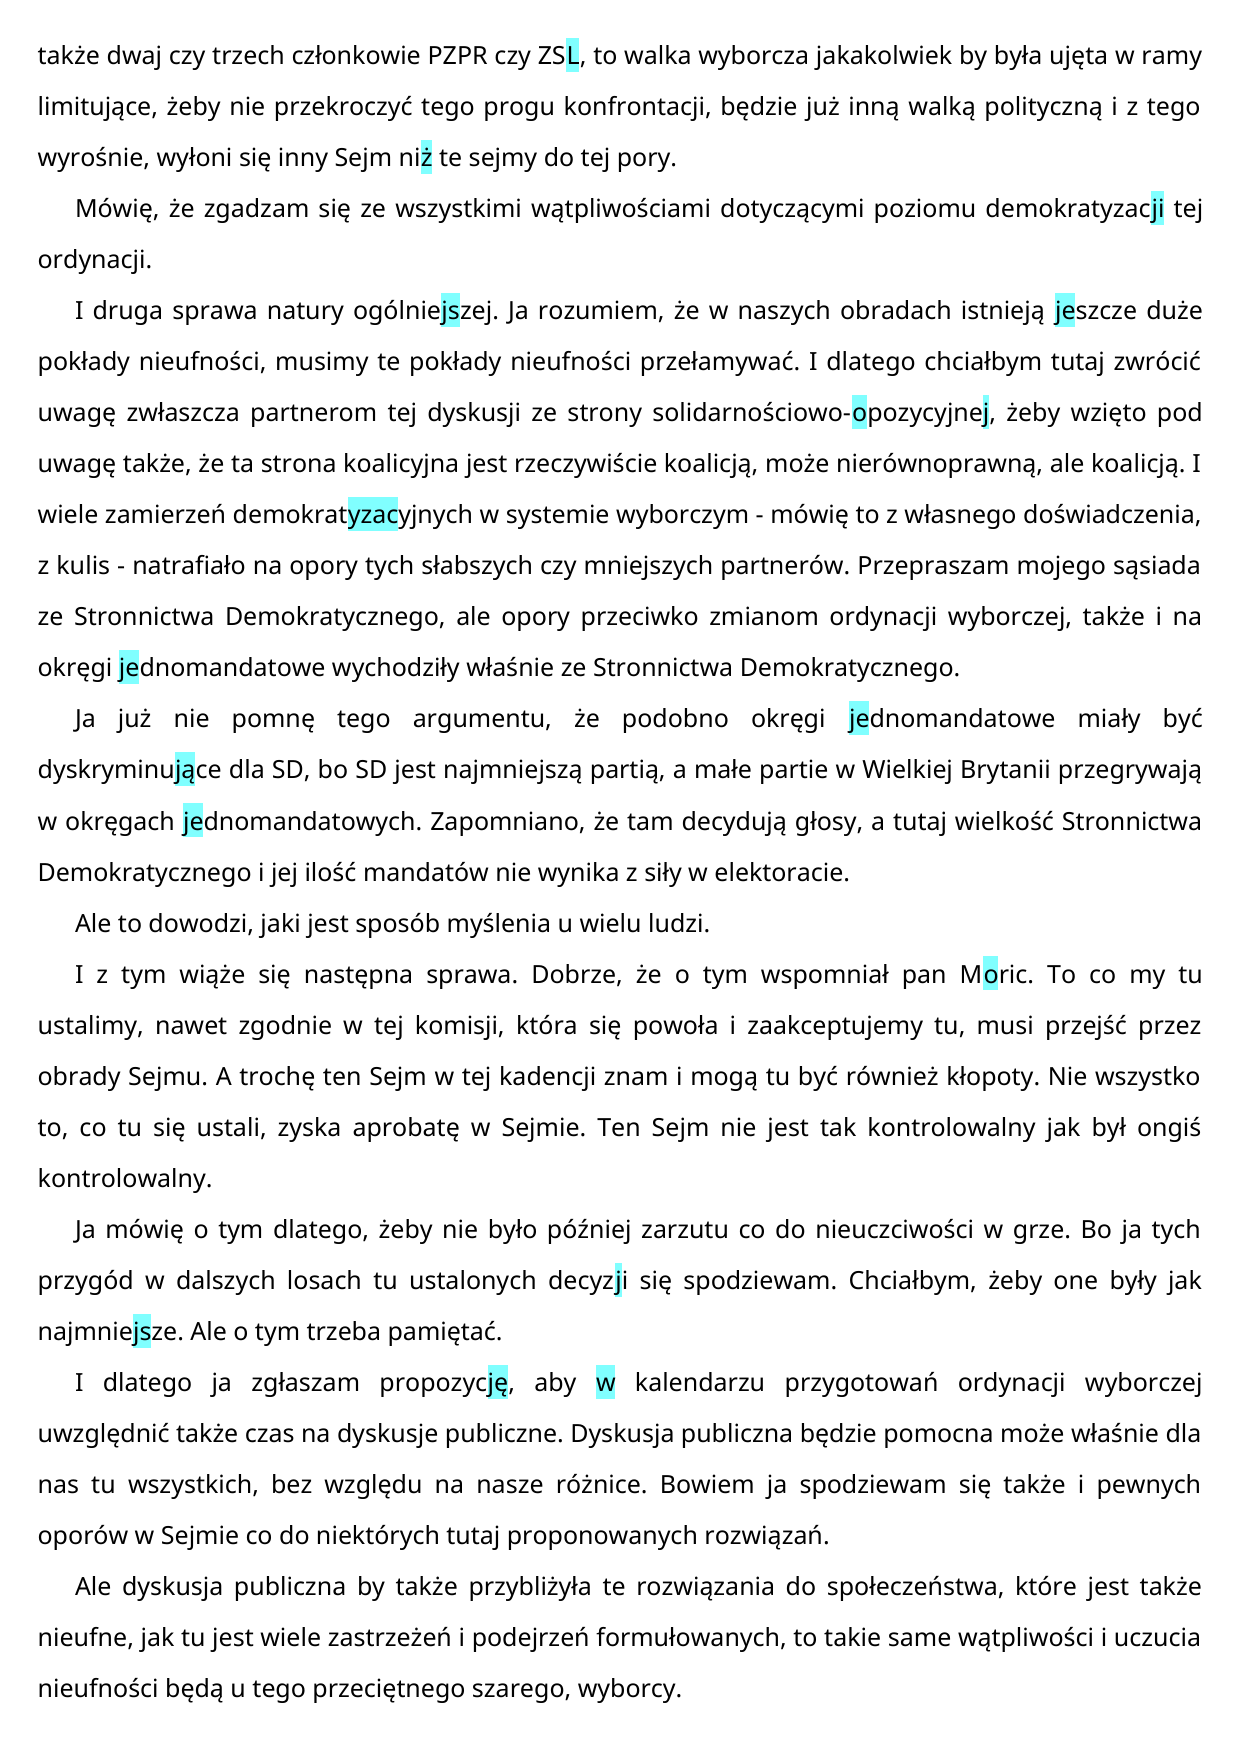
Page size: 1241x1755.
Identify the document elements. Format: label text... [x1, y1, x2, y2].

text I druga sprawa natury ogólniejszej. Ja rozumiem, że w naszych obradach istnieją jeszcze duże pokłady nieufności, musimy te pokłady nieufności przełamywać. I dlatego chciałbym tutaj zwrócić uwagę zwłaszcza partnerom tej dyskusji ze strony solidarnościowo-opozycyjnej, żeby wzięto pod uwagę także, że ta strona koalicyjna jest rzeczywiście koalicją, może nierównoprawną, ale koalicją. I wiele zamierzeń demokratyzacyjnych w systemie wyborczym - mówię to z własnego doświadczenia, z kulis - natrafiało na opory tych słabszych czy mniejszych partnerów. Przepraszam mojego sąsiada ze Stronnictwa Demokratycznego, ale opory przeciwko zmianom ordynacji wyborczej, także i na okręgi jednomandatowe wychodziły właśnie ze Stronnictwa Demokratycznego. [37, 293, 1203, 684]
text Mówię, że zgadzam się ze wszystkimi wątpliwościami dotyczącymi poziomu demokratyzacji tej ordynacji. [37, 191, 1203, 276]
text Ja już nie pomnę tego argumentu, że podobno okręgi jednomandatowe miały być dyskryminujące dla SD, bo SD jest najmniejszą partią, a małe partie w Wielkiej Brytanii przegrywają w okręgach jednomandatowych. Zapomniano, że tam decydują głosy, a tutaj wielkość Stronnictwa Demokratycznego i jej ilość mandatów nie wynika z siły w elektoracie. [37, 701, 1203, 888]
text I z tym wiąże się następna sprawa. Dobrze, że o tym wspomniał pan Moric. To co my tu ustalimy, nawet zgodnie w tej komisji, która się powoła i zaakceptujemy tu, musi przejść przez obrady Sejmu. A trochę ten Sejm w tej kadencji znam i mogą tu być również kłopoty. Nie wszystko to, co tu się ustali, zyska aprobatę w Sejmie. Ten Sejm nie jest tak kontrolowalny jak był ongiś kontrolowalny. [37, 956, 1203, 1194]
text I dlatego ja zgłaszam propozycję, aby w kalendarzu przygotowań ordynacji wyborczej uwzględnić także czas na dyskusje publiczne. Dyskusja publiczna będzie pomocna może właśnie dla nas tu wszystkich, bez względu na nasze różnice. Bowiem ja spodziewam się także i pewnych oporów w Sejmie co do niektórych tutaj proponowanych rozwiązań. [37, 1364, 1203, 1552]
text Ale to dowodzi, jaki jest sposób myślenia u wielu ludzi. [37, 905, 1203, 939]
text Ja mówię o tym dlatego, żeby nie było później zarzutu co do nieuczciwości w grze. Bo ja tych przygód w dalszych losach tu ustalonych decyzji się spodziewam. Chciałbym, żeby one były jak najmniejsze. Ale o tym trzeba pamiętać. [37, 1211, 1203, 1348]
text także dwaj czy trzech członkowie PZPR czy ZSL, to walka wyborcza jakakolwiek by była ujęta w ramy limitujące, żeby nie przekroczyć tego progu konfrontacji, będzie już inną walką polityczną i z tego wyrośnie, wyłoni się inny Sejm niż te sejmy do tej pory. [37, 37, 1203, 174]
text Ale dyskusja publiczna by także przybliżyła te rozwiązania do społeczeństwa, które jest także nieufne, jak tu jest wiele zastrzeżeń i podejrzeń formułowanych, to takie same wątpliwości i uczucia nieufności będą u tego przeciętnego szarego, wyborcy. [37, 1569, 1203, 1705]
